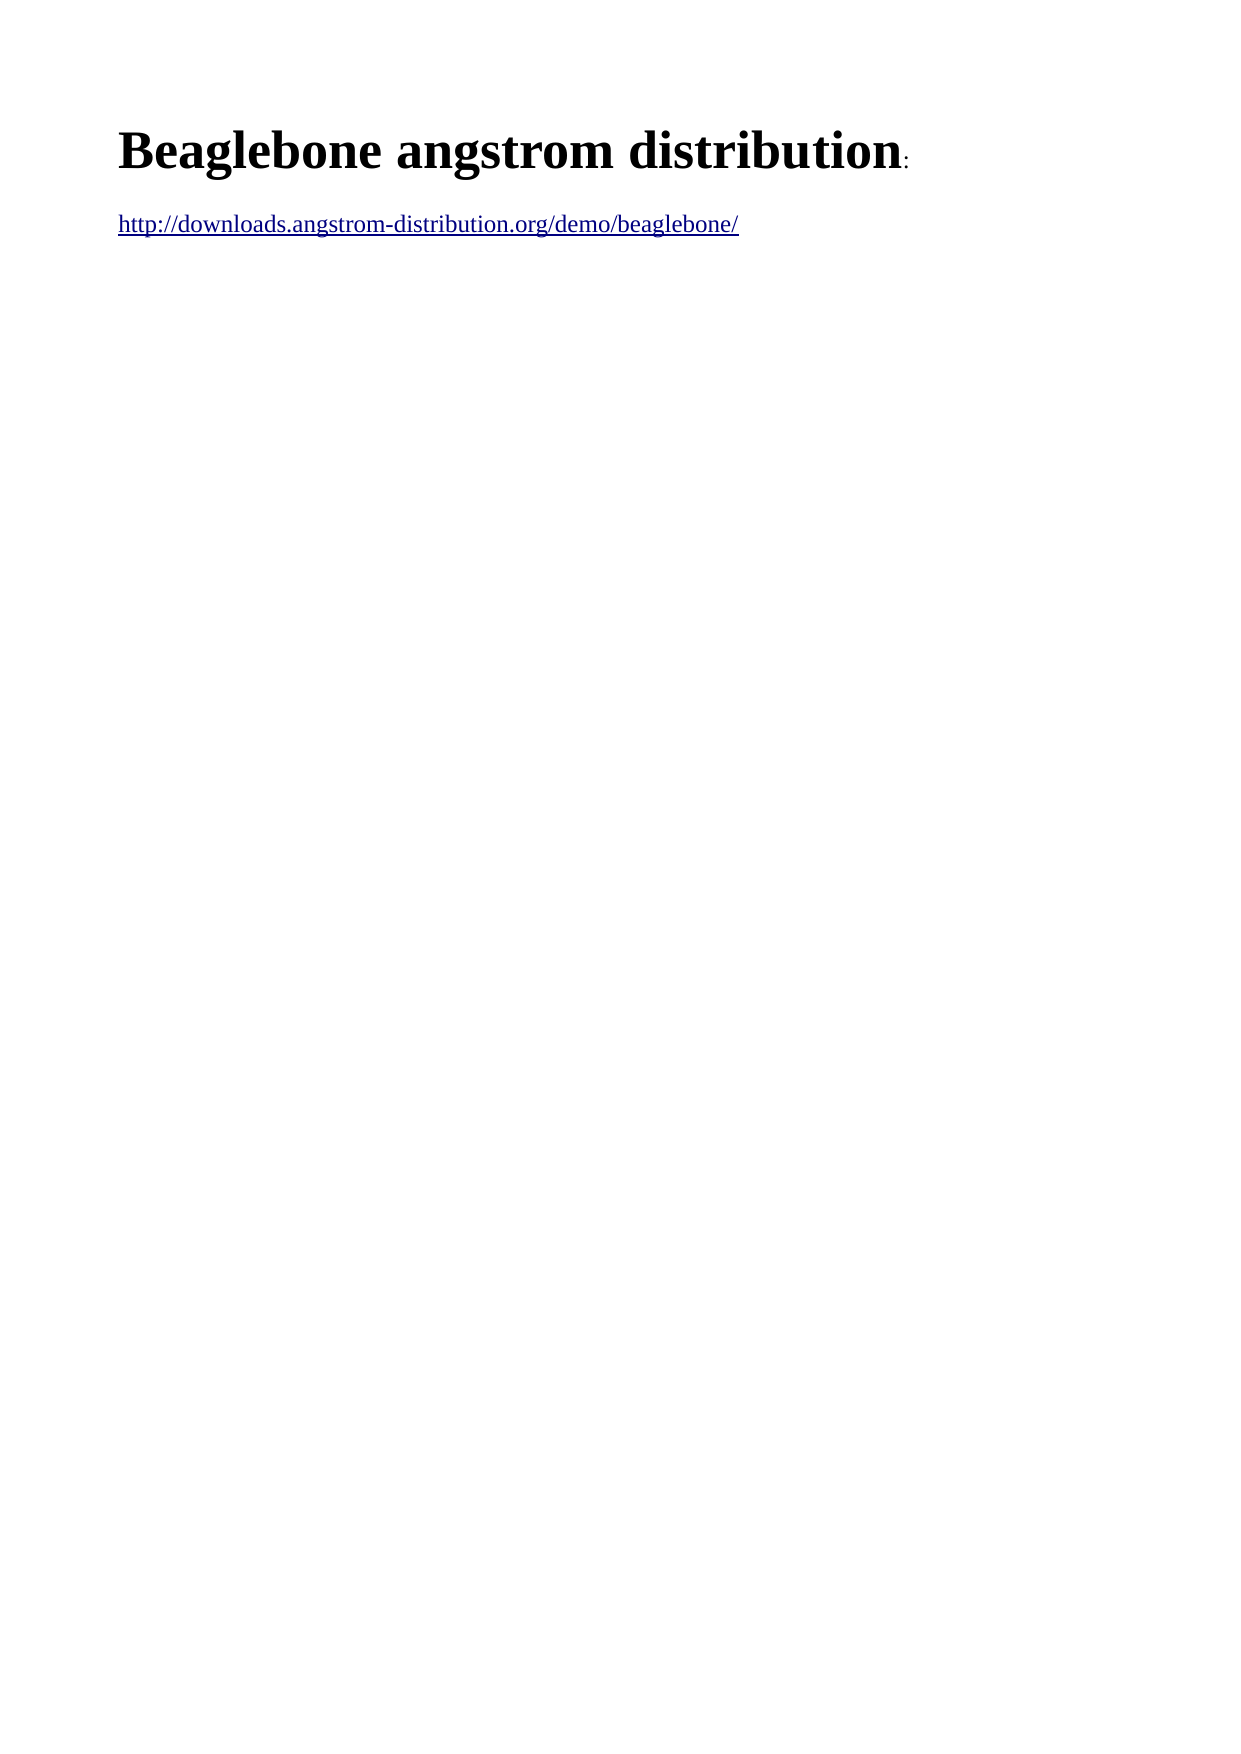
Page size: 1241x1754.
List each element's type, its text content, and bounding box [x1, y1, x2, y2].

text Beaglebone angstrom distribution: [118, 118, 1122, 180]
text http://downloads.angstrom-distribution.org/demo/beaglebone/ [118, 209, 1122, 238]
